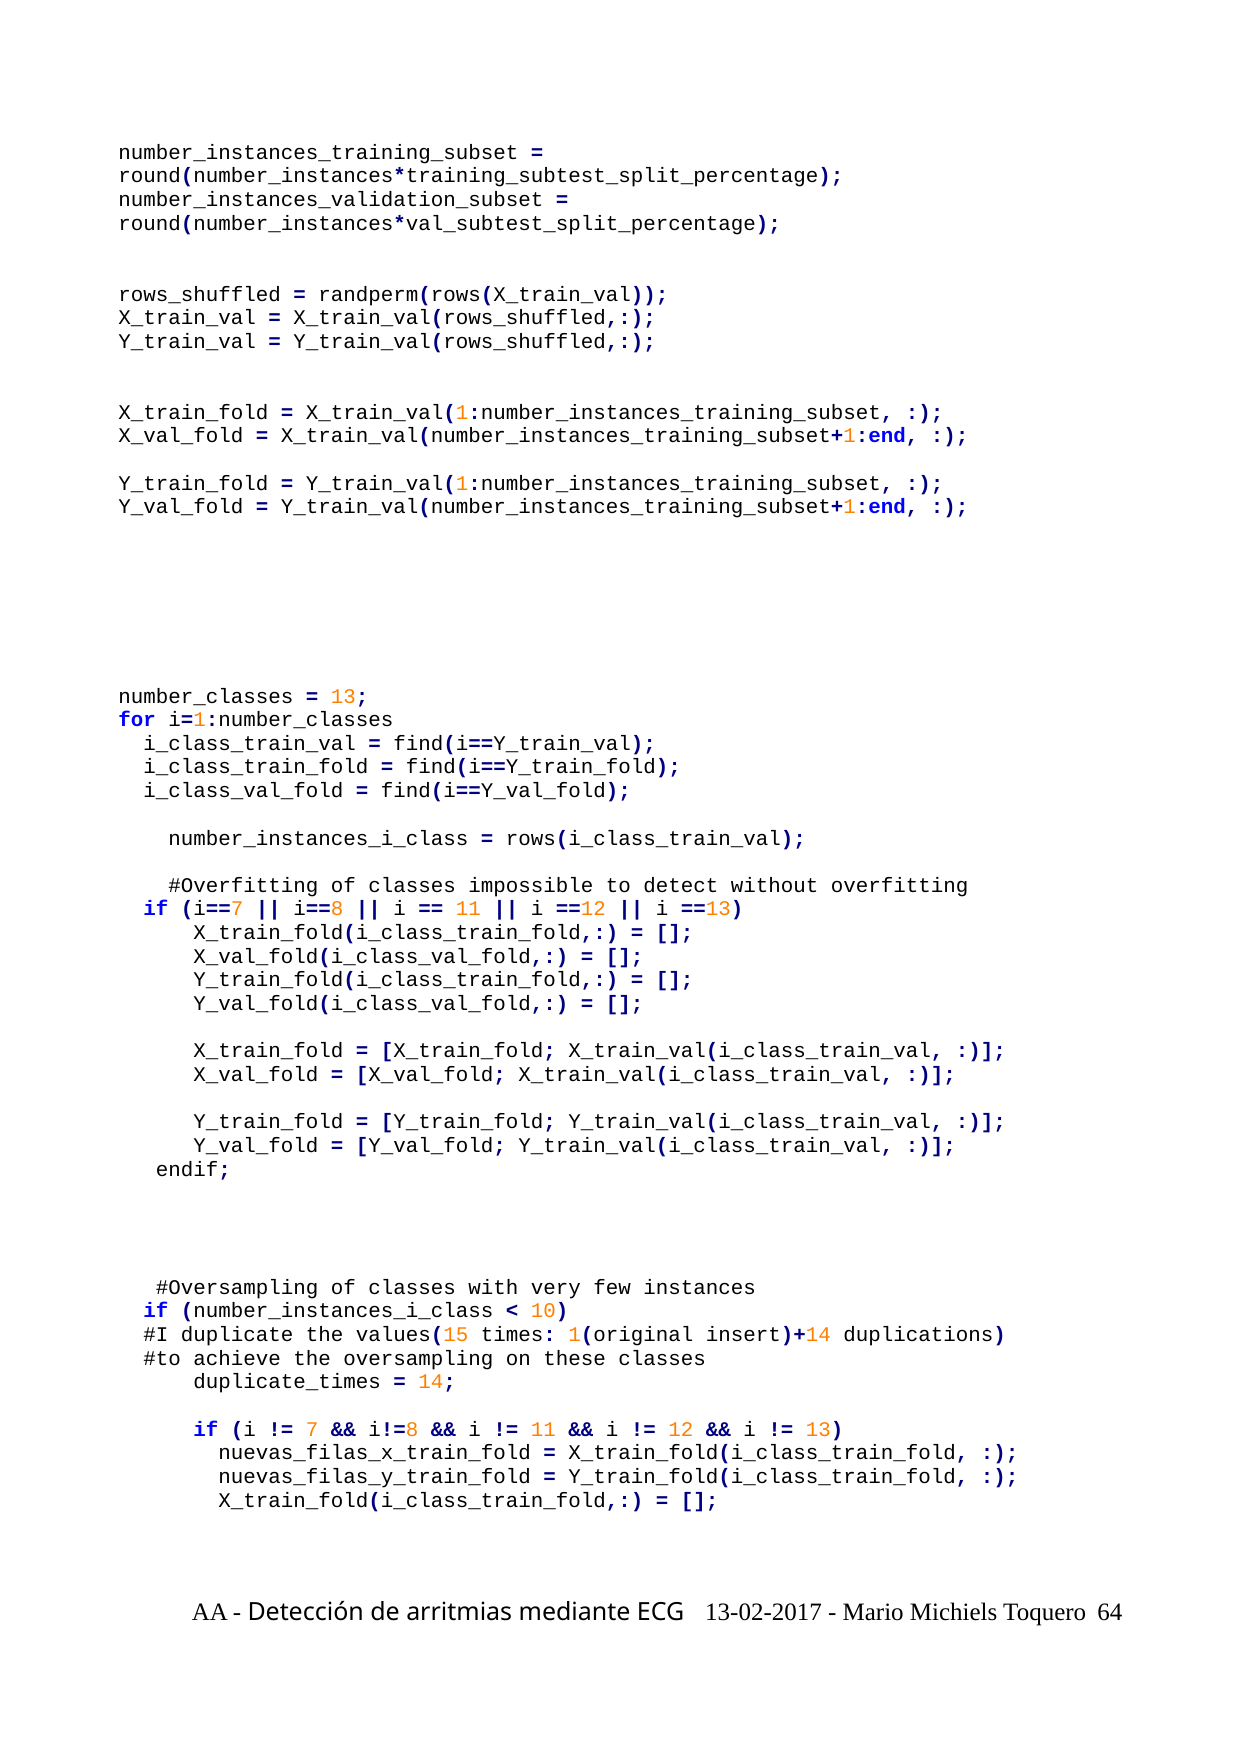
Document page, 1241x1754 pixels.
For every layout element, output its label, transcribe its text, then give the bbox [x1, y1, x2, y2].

text Y_train_val = Y_train_val(rows_shuffled,:); [118, 331, 1122, 354]
text i_class_train_val = find(i==Y_train_val); [118, 733, 1122, 757]
text X_val_fold = [X_val_fold; X_train_val(i_class_train_val, :)]; [118, 1064, 1122, 1088]
text X_val_fold(i_class_val_fold,:) = []; [118, 946, 1122, 969]
text Y_val_fold(i_class_val_fold,:) = []; [118, 993, 1122, 1017]
text rows_shuffled = randperm(rows(X_train_val)); [118, 284, 1122, 307]
text nuevas_filas_y_train_fold = Y_train_fold(i_class_train_fold, :); [118, 1466, 1122, 1489]
text X_train_val = X_train_val(rows_shuffled,:); [118, 307, 1122, 331]
text X_train_fold = [X_train_fold; X_train_val(i_class_train_val, :)]; [118, 1040, 1122, 1064]
text #to achieve the oversampling on these classes [118, 1348, 1122, 1371]
text number_instances_training_subset = round(number_instances*training_subtest_split_percentage); [118, 142, 1122, 189]
text X_train_fold(i_class_train_fold,:) = []; [118, 1489, 1122, 1513]
text i_class_val_fold = find(i==Y_val_fold); [118, 780, 1122, 804]
text i_class_train_fold = find(i==Y_train_fold); [118, 757, 1122, 780]
text if (i==7 || i==8 || i == 11 || i ==12 || i ==13) [118, 898, 1122, 922]
text Y_val_fold = Y_train_val(number_instances_training_subset+1:end, :); [118, 496, 1122, 520]
text duplicate_times = 14; [118, 1371, 1122, 1395]
text #Oversampling of classes with very few instances [118, 1277, 1122, 1300]
text if (number_instances_i_class < 10) [118, 1300, 1122, 1324]
text if (i != 7 && i!=8 && i != 11 && i != 12 && i != 13) [118, 1419, 1122, 1442]
text Y_train_fold = [Y_train_fold; Y_train_val(i_class_train_val, :)]; [118, 1111, 1122, 1135]
text X_train_fold = X_train_val(1:number_instances_training_subset, :); [118, 402, 1122, 426]
text number_instances_i_class = rows(i_class_train_val); [118, 827, 1122, 851]
text Y_train_fold = Y_train_val(1:number_instances_training_subset, :); [118, 473, 1122, 496]
text endif; [118, 1158, 1122, 1182]
text #Overfitting of classes impossible to detect without overfitting [118, 875, 1122, 898]
text Y_val_fold = [Y_val_fold; Y_train_val(i_class_train_val, :)]; [118, 1135, 1122, 1158]
text number_classes = 13; [118, 686, 1122, 709]
text X_val_fold = X_train_val(number_instances_training_subset+1:end, :); [118, 426, 1122, 449]
text for i=1:number_classes [118, 709, 1122, 733]
text Y_train_fold(i_class_train_fold,:) = []; [118, 969, 1122, 993]
text nuevas_filas_x_train_fold = X_train_fold(i_class_train_fold, :); [118, 1442, 1122, 1466]
text X_train_fold(i_class_train_fold,:) = []; [118, 922, 1122, 946]
text #I duplicate the values(15 times: 1(original insert)+14 duplications) [118, 1324, 1122, 1348]
text number_instances_validation_subset = round(number_instances*val_subtest_split_percentage); [118, 189, 1122, 236]
